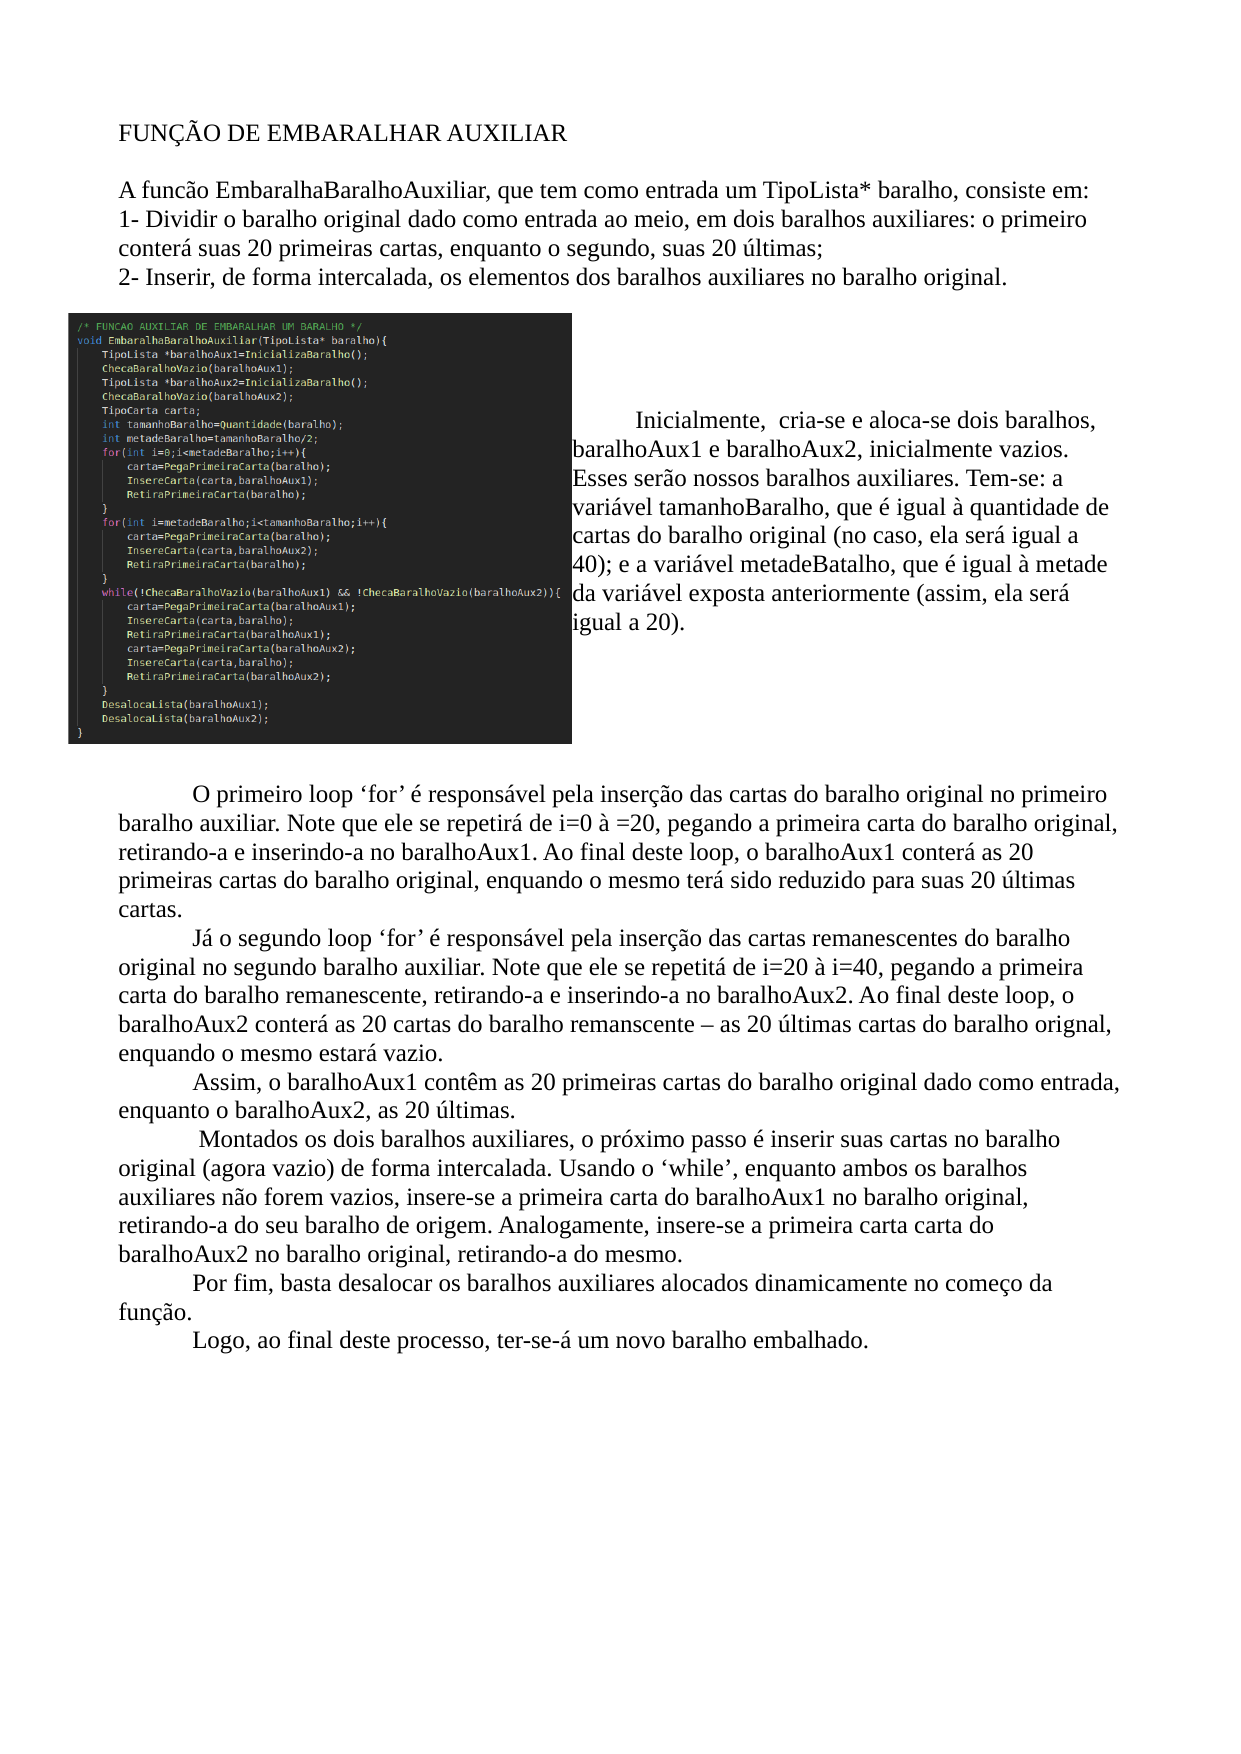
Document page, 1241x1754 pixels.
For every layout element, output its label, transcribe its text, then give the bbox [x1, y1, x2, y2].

text Logo, ao final deste processo, ter-se-á um novo baralho embalhado. [118, 1326, 1122, 1354]
text Montados os dois baralhos auxiliares, o próximo passo é inserir suas cartas no baralho original (agora vazio) de forma intercalada. Usando o ‘while’, enquanto ambos os baralhos auxiliares não forem vazios, insere-se a primeira carta do baralhoAux1 no baralho original, retirando-a do seu baralho de origem. Analogamente, insere-se a primeira carta carta do baralhoAux2 no baralho original, retirando-a do mesmo. [118, 1124, 1122, 1268]
text O primeiro loop ‘for’ é responsável pela inserção das cartas do baralho original no primeiro baralho auxiliar. Note que ele se repetirá de i=0 à =20, pegando a primeira carta do baralho original, retirando-a e inserindo-a no baralhoAux1. Ao final deste loop, o baralhoAux1 conterá as 20 primeiras cartas do baralho original, enquando o mesmo terá sido reduzido para suas 20 últimas cartas. [118, 779, 1122, 923]
text A funcão EmbaralhaBaralhoAuxiliar, que tem como entrada um TipoLista* baralho, consiste em: [118, 176, 1122, 204]
text Assim, o baralhoAux1 contêm as 20 primeiras cartas do baralho original dado como entrada, enquanto o baralhoAux2, as 20 últimas. [118, 1067, 1122, 1124]
text FUNÇÃO DE EMBARALHAR AUXILIAR [118, 118, 1122, 147]
text Inicialmente, cria-se e aloca-se dois baralhos, baralhoAux1 e baralhoAux2, inicialmente vazios. Esses serão nossos baralhos auxiliares. Tem-se: a variável tamanhoBaralho, que é igual à quantidade de cartas do baralho original (no caso, ela será igual a 40); e a variável metadeBatalho, que é igual à metade da variável exposta anteriormente (assim, ela será igual a 20). [572, 406, 1122, 636]
picture [68, 313, 572, 744]
text Já o segundo loop ‘for’ é responsável pela inserção das cartas remanescentes do baralho original no segundo baralho auxiliar. Note que ele se repetitá de i=20 à i=40, pegando a primeira carta do baralho remanescente, retirando-a e inserindo-a no baralhoAux2. Ao final deste loop, o baralhoAux2 conterá as 20 cartas do baralho remanscente – as 20 últimas cartas do baralho orignal, enquando o mesmo estará vazio. [118, 923, 1122, 1067]
text 2- Inserir, de forma intercalada, os elementos dos baralhos auxiliares no baralho original. [118, 262, 1122, 291]
text Por fim, basta desalocar os baralhos auxiliares alocados dinamicamente no começo da função. [118, 1268, 1122, 1326]
text 1- Dividir o baralho original dado como entrada ao meio, em dois baralhos auxiliares: o primeiro conterá suas 20 primeiras cartas, enquanto o segundo, suas 20 últimas; [118, 204, 1122, 262]
